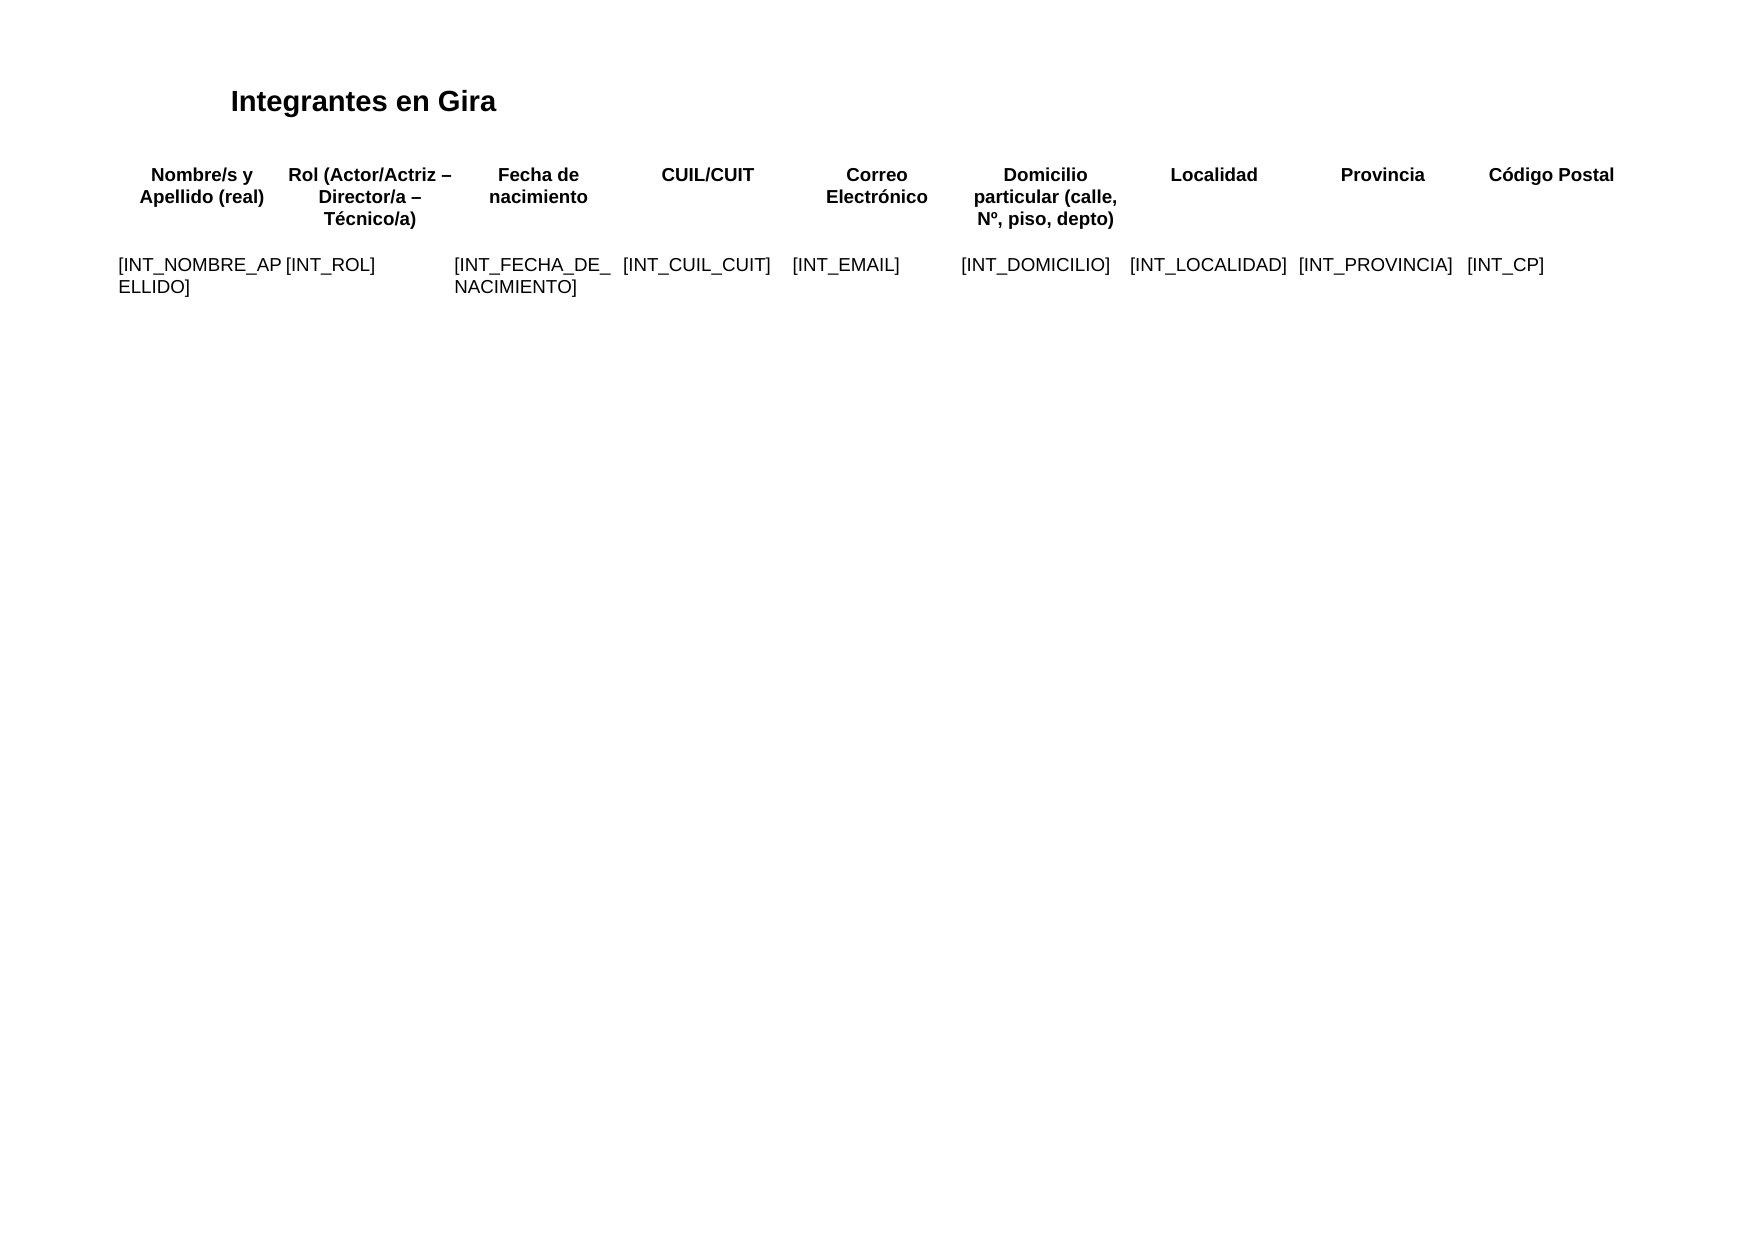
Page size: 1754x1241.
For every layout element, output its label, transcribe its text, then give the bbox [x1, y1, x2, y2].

table_cell [INT_DOMICILIO] [961, 229, 1130, 297]
table_cell [INT_NOMBRE_APELLIDO] [118, 229, 286, 297]
table_header Nombre/s y Apellido (real) [118, 139, 286, 229]
table_header Correo Electrónico [793, 139, 961, 229]
table_cell [INT_ROL] [286, 229, 454, 297]
table_header Domicilio particular (calle, Nº, piso, depto) [961, 139, 1130, 229]
table_cell [INT_EMAIL] [793, 229, 961, 297]
table_cell [INT_PROVINCIA] [1299, 229, 1467, 297]
table_cell [INT_FECHA_DE_NACIMIENTO] [454, 229, 623, 297]
text Integrantes en Gira [231, 84, 1636, 118]
table_cell [INT_LOCALIDAD] [1130, 229, 1298, 297]
table_header Fecha de nacimiento [454, 139, 623, 229]
table_cell [INT_CUIL_CUIT] [623, 229, 792, 297]
table_header CUIL/CUIT [623, 139, 792, 229]
table_cell [INT_CP] [1467, 229, 1636, 297]
table_header Código Postal [1467, 139, 1636, 229]
table_header Rol (Actor/Actriz – Director/a – Técnico/a) [286, 139, 454, 229]
table_header Provincia [1299, 139, 1467, 229]
table_header Localidad [1130, 139, 1298, 229]
